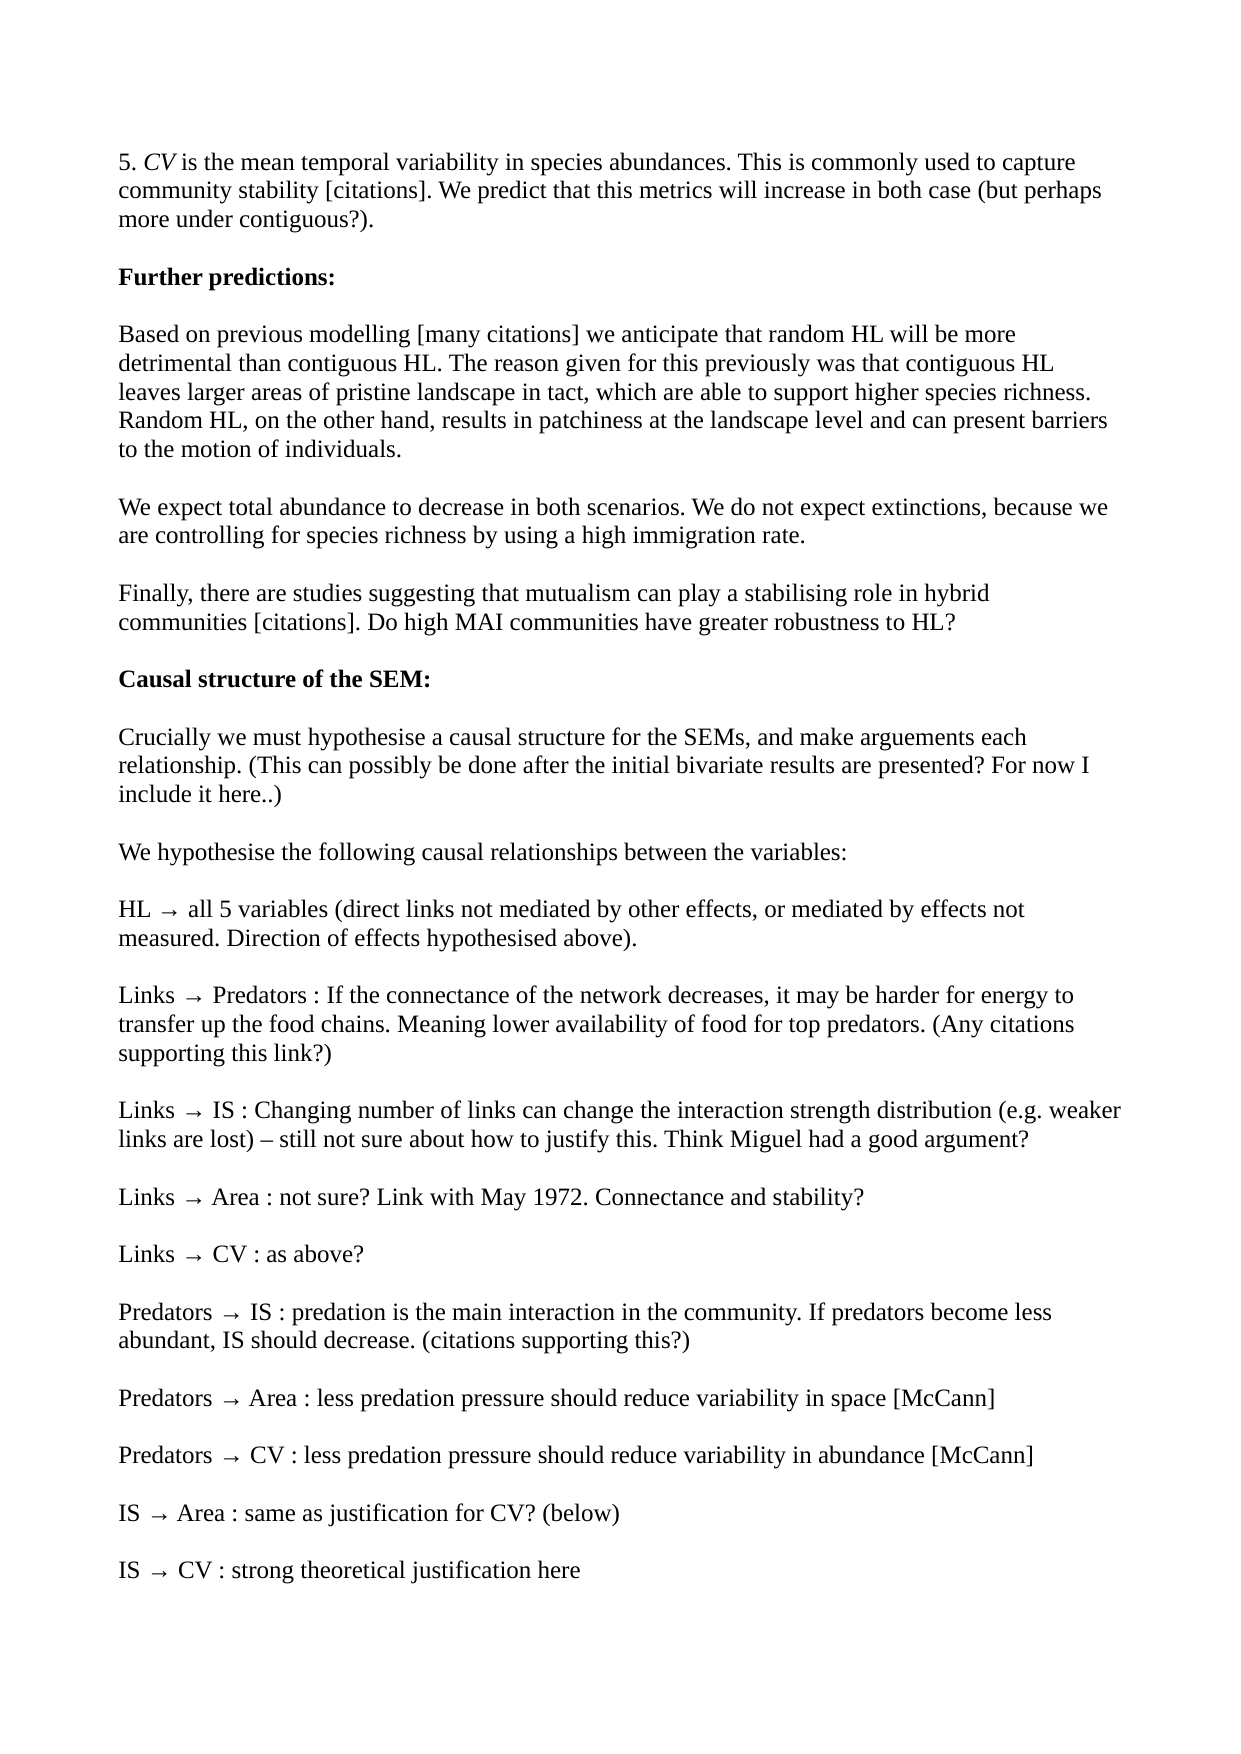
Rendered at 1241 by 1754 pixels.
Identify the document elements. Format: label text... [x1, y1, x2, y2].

text Finally, there are studies suggesting that mutualism can play a stabilising role in hybrid communities [citations]. Do high MAI communities have greater robustness to HL? [118, 578, 1122, 636]
text Causal structure of the SEM: [118, 664, 1122, 693]
text Links → Predators : If the connectance of the network decreases, it may be harder for energy to transfer up the food chains. Meaning lower availability of food for top predators. (Any citations supporting this link?) [118, 981, 1122, 1067]
text Further predictions: [118, 262, 1122, 291]
text Predators → Area : less predation pressure should reduce variability in space [McCann] [118, 1383, 1122, 1412]
text HL → all 5 variables (direct links not mediated by other effects, or mediated by effects not measured. Direction of effects hypothesised above). [118, 894, 1122, 952]
text Crucially we must hypothesise a causal structure for the SEMs, and make arguements each relationship. (This can possibly be done after the initial bivariate results are presented? For now I include it here..) [118, 722, 1122, 808]
text We expect total abundance to decrease in both scenarios. We do not expect extinctions, because we are controlling for species richness by using a high immigration rate. [118, 492, 1122, 549]
text Predators → CV : less predation pressure should reduce variability in abundance [McCann] [118, 1441, 1122, 1469]
text IS → CV : strong theoretical justification here [118, 1556, 1122, 1584]
text Based on previous modelling [many citations] we anticipate that random HL will be more detrimental than contiguous HL. The reason given for this previously was that contiguous HL leaves larger areas of pristine landscape in tact, which are able to support higher species richness. Random HL, on the other hand, results in patchiness at the landscape level and can present barriers to the motion of individuals. [118, 319, 1122, 463]
text Predators → IS : predation is the main interaction in the community. If predators become less abundant, IS should decrease. (citations supporting this?) [118, 1297, 1122, 1354]
text Links → Area : not sure? Link with May 1972. Connectance and stability? [118, 1182, 1122, 1211]
text Links → CV : as above? [118, 1239, 1122, 1268]
text 5. CV is the mean temporal variability in species abundances. This is commonly used to capture community stability [citations]. We predict that this metrics will increase in both case (but perhaps more under contiguous?). [118, 147, 1122, 233]
text Links → IS : Changing number of links can change the interaction strength distribution (e.g. weaker links are lost) – still not sure about how to justify this. Think Miguel had a good argument? [118, 1096, 1122, 1153]
text IS → Area : same as justification for CV? (below) [118, 1498, 1122, 1527]
text We hypothesise the following causal relationships between the variables: [118, 837, 1122, 866]
